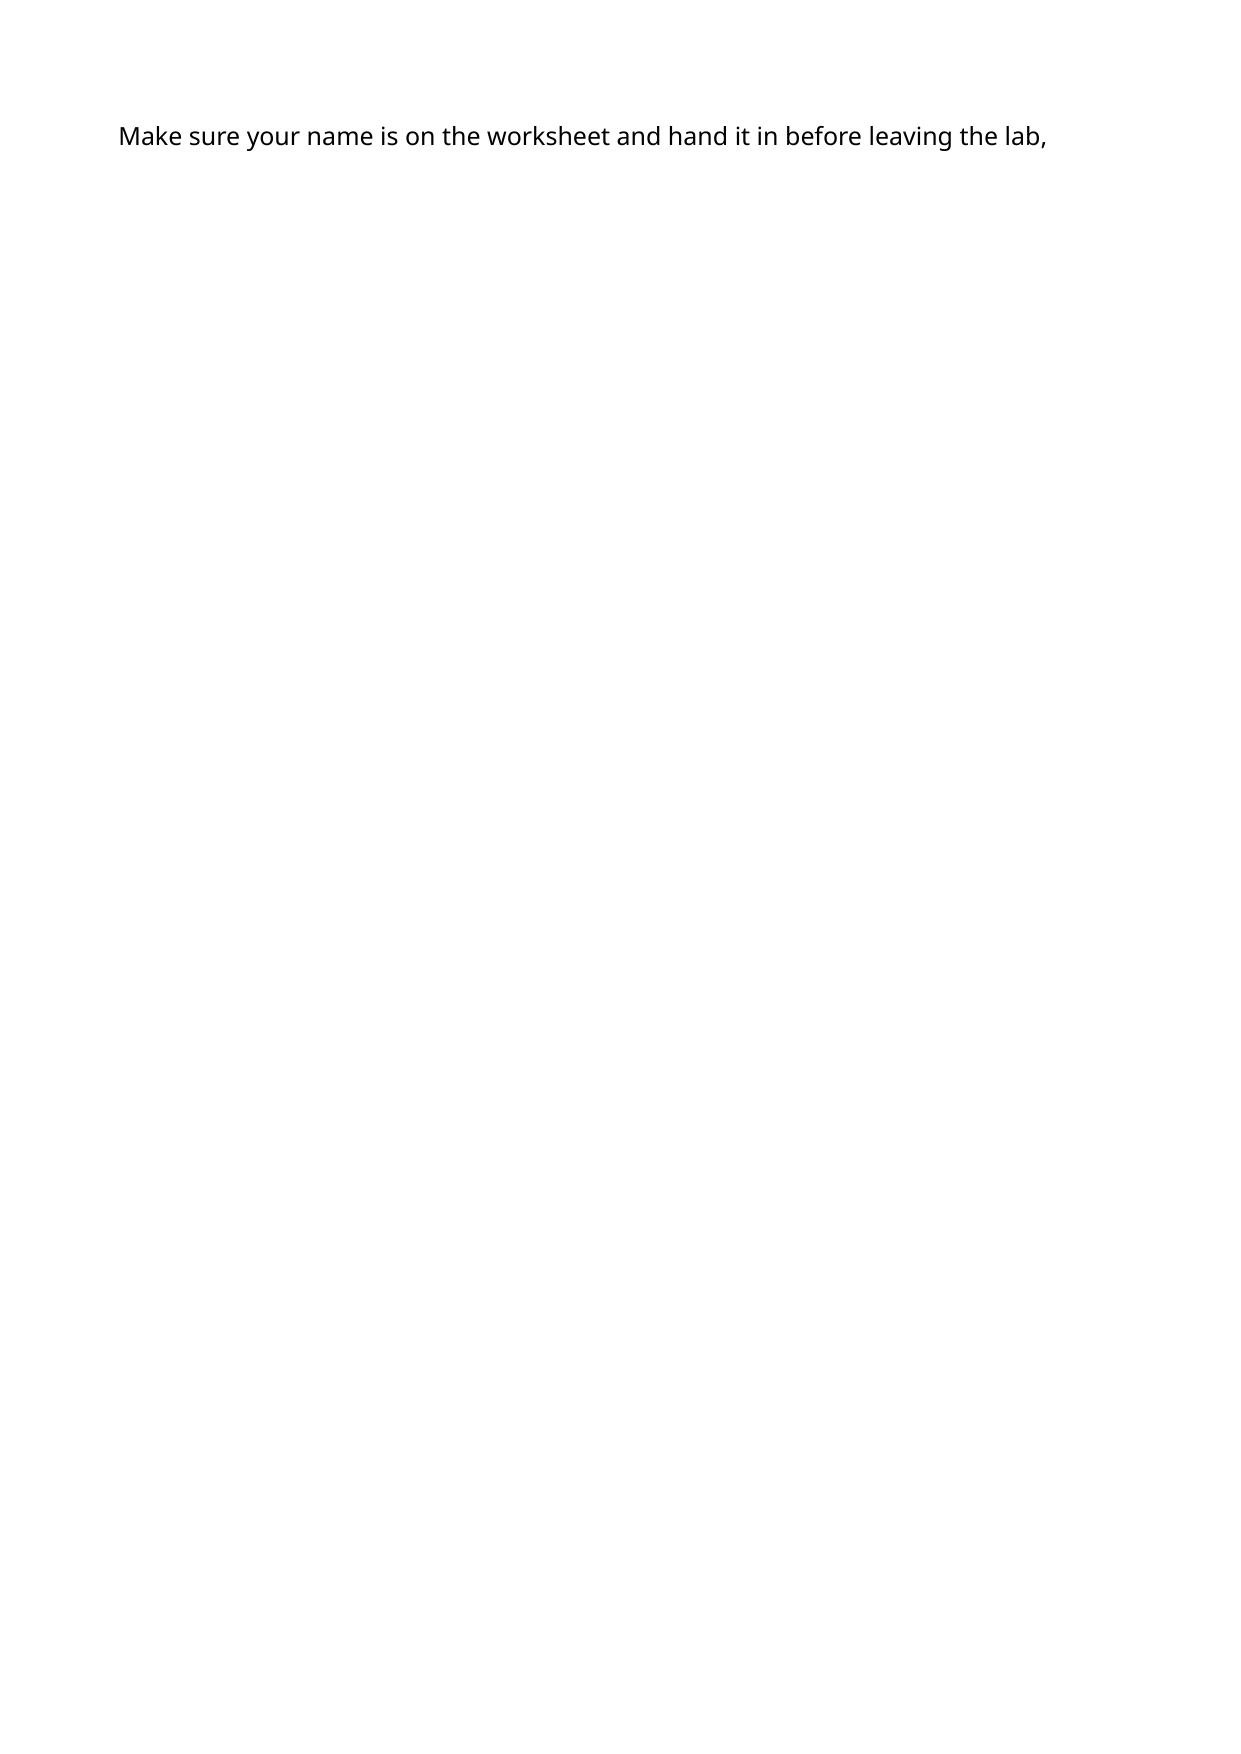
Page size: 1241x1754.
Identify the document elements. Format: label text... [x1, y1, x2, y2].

text Make sure your name is on the worksheet and hand it in before leaving the lab, [118, 118, 1122, 152]
